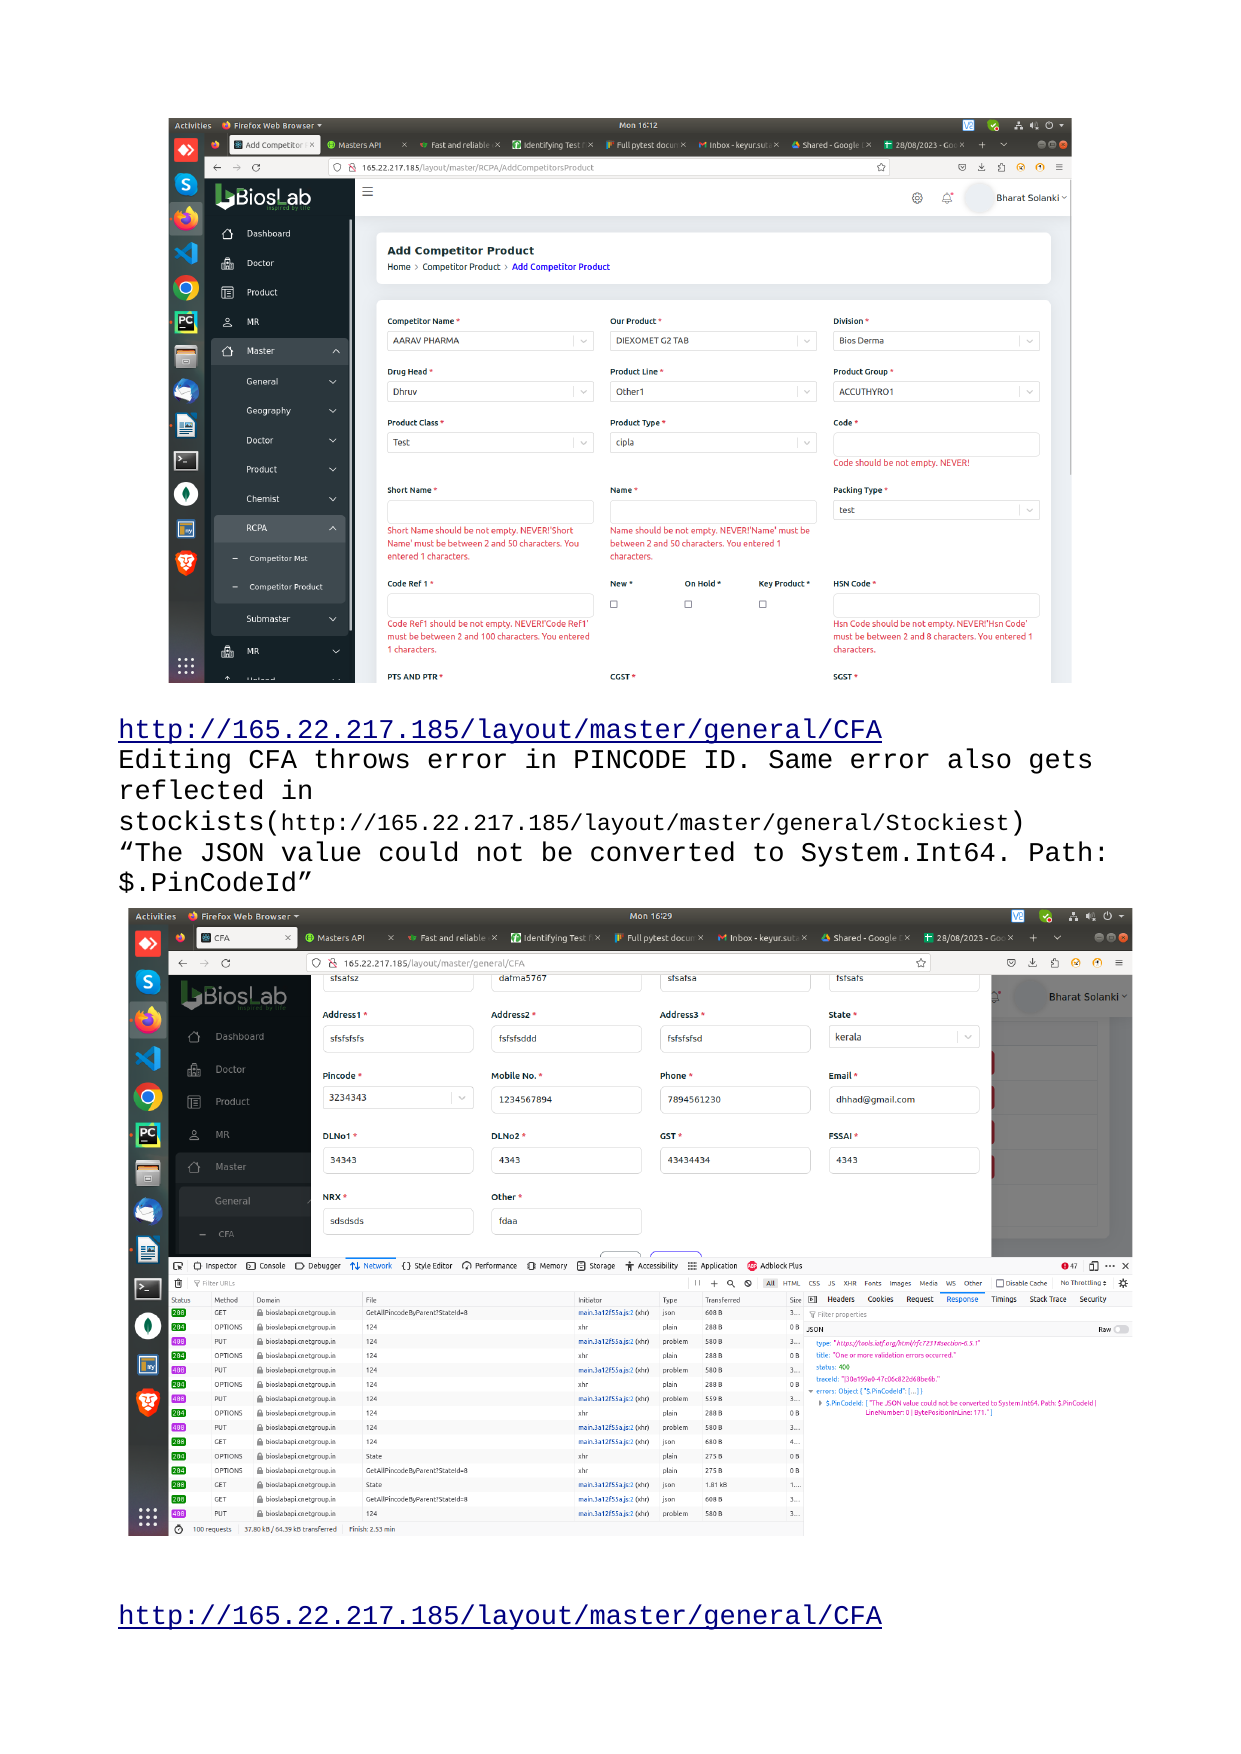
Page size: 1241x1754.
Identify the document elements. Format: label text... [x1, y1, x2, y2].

text Editing CFA throws error in PINCODE ID. Same error also gets reflected in stockists(http://165.22.217.185/layout/master/general/Stockiest) [118, 746, 1122, 838]
picture [168, 118, 1072, 683]
text http://165.22.217.185/layout/master/general/CFA [118, 1602, 1122, 1633]
text “The JSON value could not be converted to System.Int64. Path: $.PinCodeId” [118, 838, 1122, 900]
picture [128, 908, 1133, 1536]
text http://165.22.217.185/layout/master/general/CFA [118, 716, 1122, 746]
